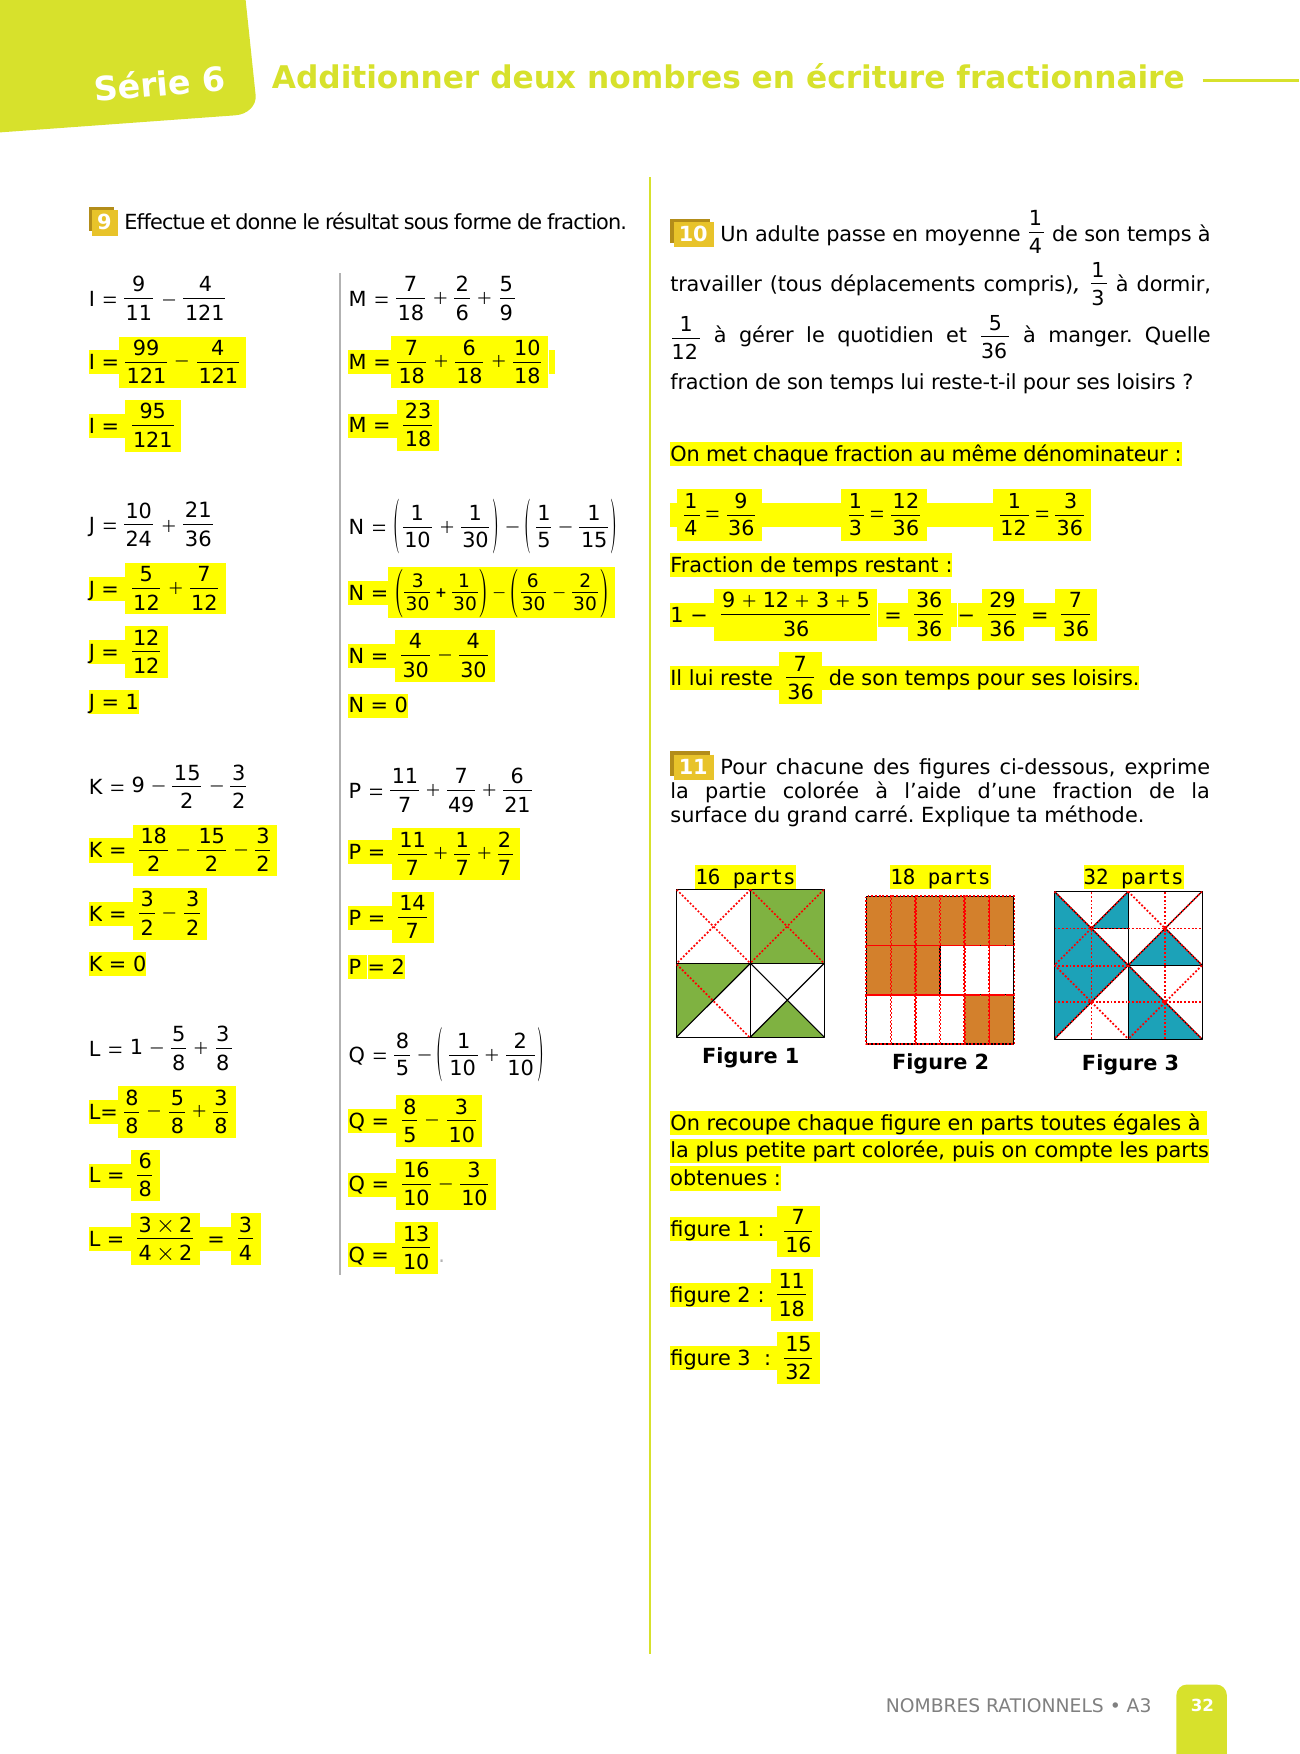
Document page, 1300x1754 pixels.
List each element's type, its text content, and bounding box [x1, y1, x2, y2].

text N = [615, 567, 629, 618]
text [168, 626, 331, 678]
text L = = [88, 1213, 131, 1265]
text figure 3 : [670, 1370, 777, 1384]
text L = [88, 1023, 331, 1074]
text P = [348, 828, 392, 840]
text N = [348, 567, 388, 581]
text Figure 2 [860, 1050, 1021, 1074]
subtitle Un adulte passe en moyenne de son temps à travailler (tous déplacements compris), à dormir, à gérer le quotidien et à manger. Quelle fraction de son temps lui reste-t-il pour ses loisirs ? [670, 207, 1211, 394]
text [246, 337, 331, 388]
text Figure 3 [1050, 1051, 1211, 1075]
text Q = [348, 1159, 396, 1173]
text P = [348, 892, 392, 906]
text P = [348, 930, 392, 943]
text Q = . [438, 1222, 629, 1274]
text M = [439, 400, 629, 451]
text P = [520, 828, 629, 880]
text N = [348, 668, 395, 682]
text N = [348, 605, 388, 618]
subtitle Effectue et donne le résultat sous forme de fraction. [114, 207, 629, 235]
text P = [348, 864, 392, 880]
text 1 − = − = [951, 589, 982, 641]
text M = [348, 438, 397, 451]
text Il lui reste de son temps pour ses loisirs. [670, 690, 779, 704]
text Q = [348, 1133, 396, 1147]
text M = [348, 400, 397, 414]
text [88, 663, 125, 678]
text J = [88, 563, 125, 598]
text K = 0 [146, 952, 331, 976]
text K = [88, 825, 133, 876]
text L = = [200, 1251, 231, 1265]
text J = [88, 499, 331, 551]
text figure 1 : [670, 1241, 777, 1257]
text J = [88, 626, 125, 661]
text M = [348, 273, 629, 324]
text P = [434, 892, 629, 943]
text N = [495, 630, 629, 682]
text [277, 825, 331, 876]
text figure 2 : [670, 1269, 771, 1283]
text Il lui reste de son temps pour ses loisirs. [670, 652, 779, 666]
text 1 − = − = [1024, 627, 1055, 641]
text [160, 1150, 331, 1201]
text L = [88, 1150, 131, 1201]
list P = [348, 765, 629, 817]
text Figure 1 [670, 1044, 831, 1068]
text J = 1 [139, 690, 331, 714]
text Fraction de temps restant : [952, 553, 1211, 577]
text Il lui reste de son temps pour ses loisirs. [822, 652, 1211, 704]
text M = [548, 336, 629, 388]
text figure 2 : [670, 1307, 771, 1321]
text Q = [348, 1027, 629, 1083]
text N = [348, 499, 629, 555]
text L = = [261, 1213, 331, 1265]
text K = [88, 761, 331, 813]
text [236, 1086, 331, 1138]
text Q = [348, 1197, 396, 1210]
text I = [88, 337, 119, 388]
text [226, 563, 331, 614]
text [88, 600, 125, 614]
text L= [88, 1086, 118, 1138]
text L = = [200, 1213, 231, 1227]
text Q = [496, 1159, 629, 1210]
text 1 − = − = [1024, 589, 1055, 603]
text figure 3 : [670, 1332, 777, 1346]
text Q = [482, 1095, 629, 1147]
text I = [88, 400, 125, 452]
text 1 − = − = [1097, 589, 1211, 641]
text 1 − = − = [877, 589, 908, 641]
text 1 − = − = [670, 627, 714, 641]
text Q = [348, 1095, 396, 1109]
text M = [348, 374, 391, 388]
text I =− [88, 273, 331, 325]
text N = [348, 630, 395, 644]
text 1 − = − = [670, 589, 714, 603]
text P = 2 [405, 955, 629, 979]
text figure 2 : [813, 1269, 1211, 1321]
text figure 1 : [820, 1206, 1211, 1257]
text figure 1 : [670, 1206, 777, 1217]
text [207, 888, 331, 940]
text Q = . [348, 1267, 395, 1274]
text [181, 400, 331, 452]
text On recoupe chaque figure en parts toutes égales à la plus petite part colorée, puis on compte les parts obtenues : [670, 1111, 1211, 1191]
subtitle Pour chacune des figures ci-dessous, exprime la partie colorée à l’aide d’une fraction de la surface du grand carré. Explique ta méthode. [670, 751, 1211, 828]
text K = [88, 888, 133, 940]
text Q = . [348, 1222, 395, 1243]
text N = 0 [348, 693, 629, 718]
text figure 3 : [820, 1332, 1211, 1384]
text M = [348, 336, 391, 350]
